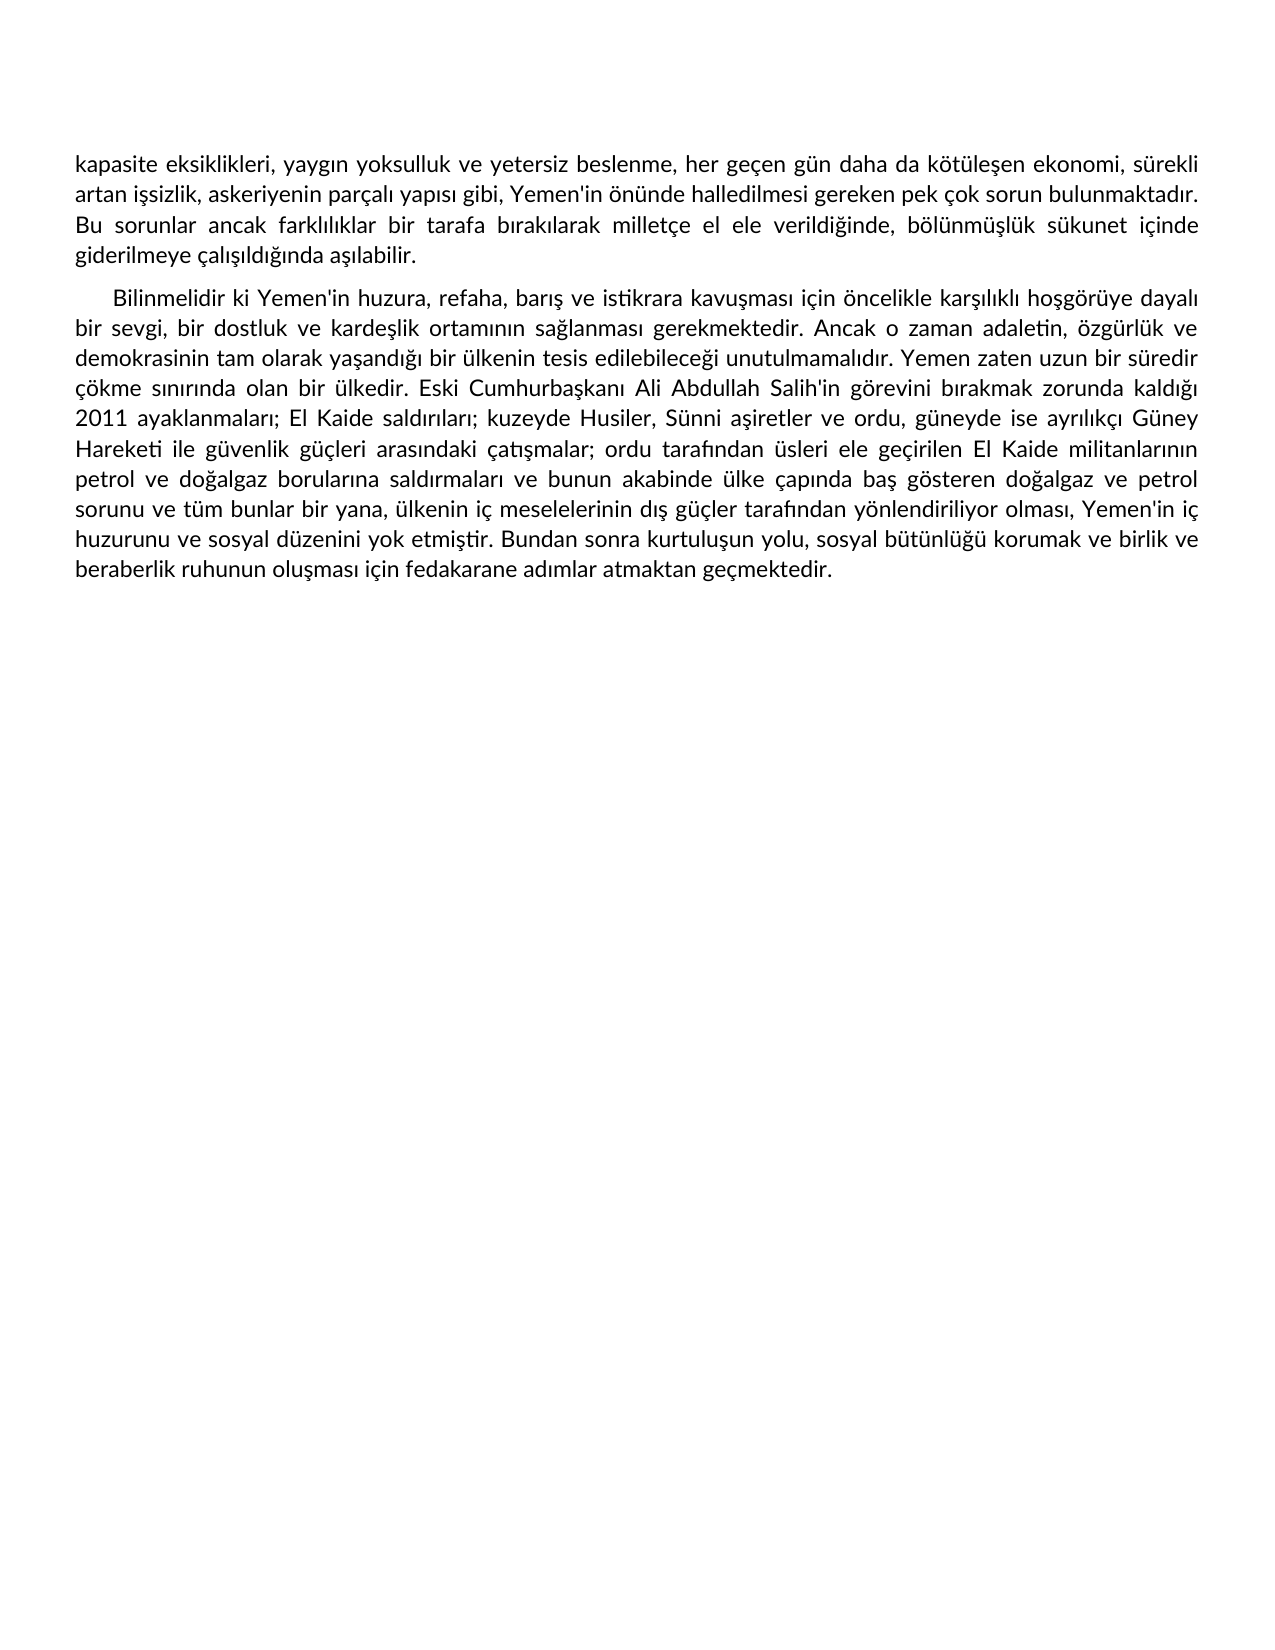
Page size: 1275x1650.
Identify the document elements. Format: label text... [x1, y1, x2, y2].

text Bilinmelidir ki Yemen'in huzura, refaha, barış ve istikrara kavuşması için öncelikle karşılıklı hoşgörüye dayalı bir sevgi, bir dostluk ve kardeşlik ortamının sağlanması gerekmektedir. Ancak o zaman adaletin, özgürlük ve demokrasinin tam olarak yaşandığı bir ülkenin tesis edilebileceği unutulmamalıdır. Yemen zaten uzun bir süredir çökme sınırında olan bir ülkedir. Eski Cumhurbaşkanı Ali Abdullah Salih'in görevini bırakmak zorunda kaldığı 2011 ayaklanmaları; El Kaide saldırıları; kuzeyde Husiler, Sünni aşiretler ve ordu, güneyde ise ayrılıkçı Güney Hareketi ile güvenlik güçleri arasındaki çatışmalar; ordu tarafından üsleri ele geçirilen El Kaide militanlarının petrol ve doğalgaz borularına saldırmaları ve bunun akabinde ülke çapında baş gösteren doğalgaz ve petrol sorunu ve tüm bunlar bir yana, ülkenin iç meselelerinin dış güçler tarafından yönlendiriliyor olması, Yemen'in iç huzurunu ve sosyal düzenini yok etmiştir. Bundan sonra kurtuluşun yolu, sosyal bütünlüğü korumak ve birlik ve beraberlik ruhunun oluşması için fedakarane adımlar atmaktan geçmektedir. [75, 283, 1200, 583]
text kapasite eksiklikleri, yaygın yoksulluk ve yetersiz beslenme, her geçen gün daha da kötüleşen ekonomi, sürekli artan işsizlik, askeriyenin parçalı yapısı gibi, Yemen'in önünde halledilmesi gereken pek çok sorun bulunmaktadır. Bu sorunlar ancak farklılıklar bir tarafa bırakılarak milletçe el ele verildiğinde, bölünmüşlük sükunet içinde giderilmeye çalışıldığında aşılabilir. [75, 150, 1200, 268]
